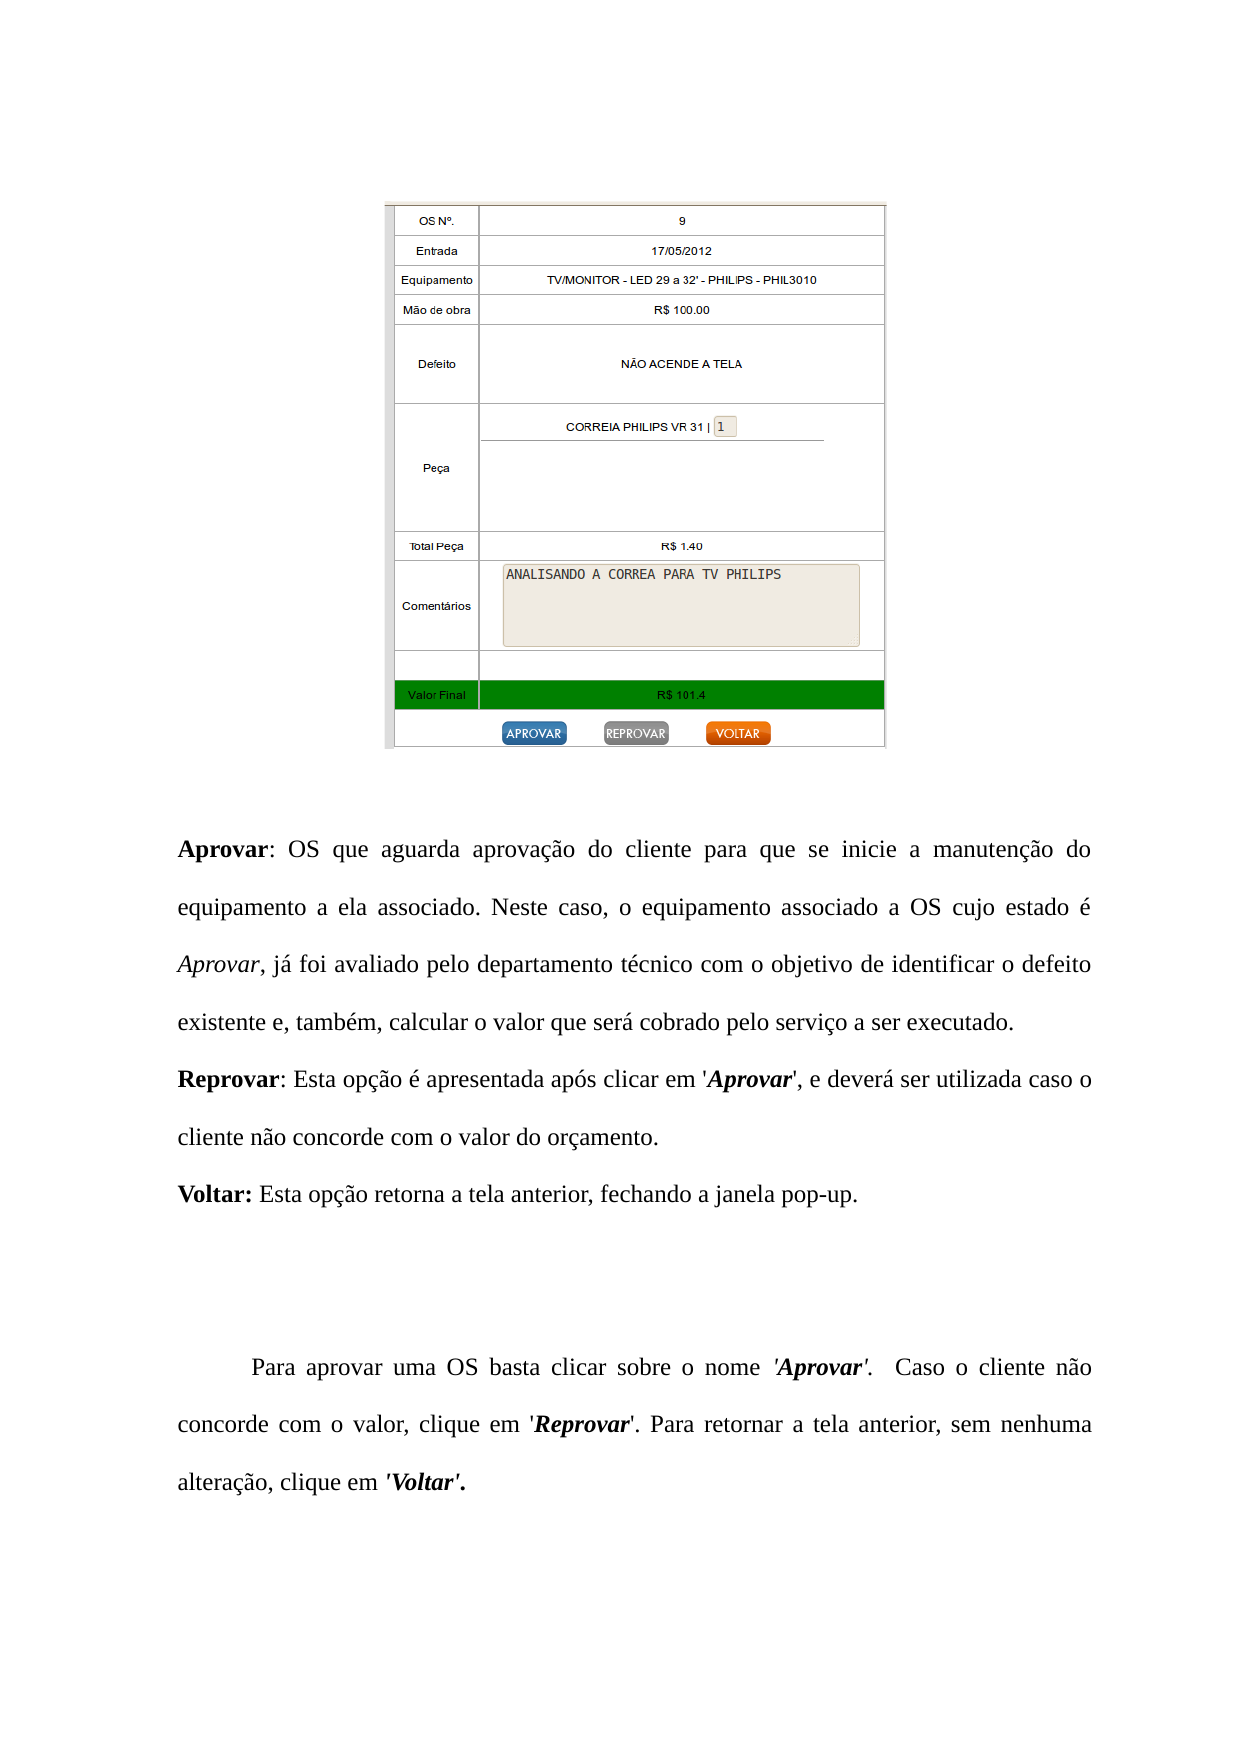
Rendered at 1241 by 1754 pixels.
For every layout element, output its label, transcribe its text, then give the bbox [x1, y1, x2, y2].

picture [384, 201, 887, 749]
text Para aprovar uma OS basta clicar sobre o nome 'Aprovar'. Caso o cliente não concorde com o valor, clique em 'Reprovar'. Para retornar a tela anterior, sem nenhuma alteração, clique em 'Voltar'. [177, 1352, 1092, 1496]
text Aprovar: OS que aguarda aprovação do cliente para que se inicie a manutenção do equipamento a ela associado. Neste caso, o equipamento associado a OS cujo estado é Aprovar, já foi avaliado pelo departamento técnico com o objetivo de identificar o defeito existente e, também, calcular o valor que será cobrado pelo serviço a ser executado. [177, 834, 1092, 1036]
text Voltar: Esta opção retorna a tela anterior, fechando a janela pop-up. [177, 1179, 1092, 1208]
text Reprovar: Esta opção é apresentada após clicar em 'Aprovar', e deverá ser utilizada caso o cliente não concorde com o valor do orçamento. [177, 1064, 1092, 1151]
